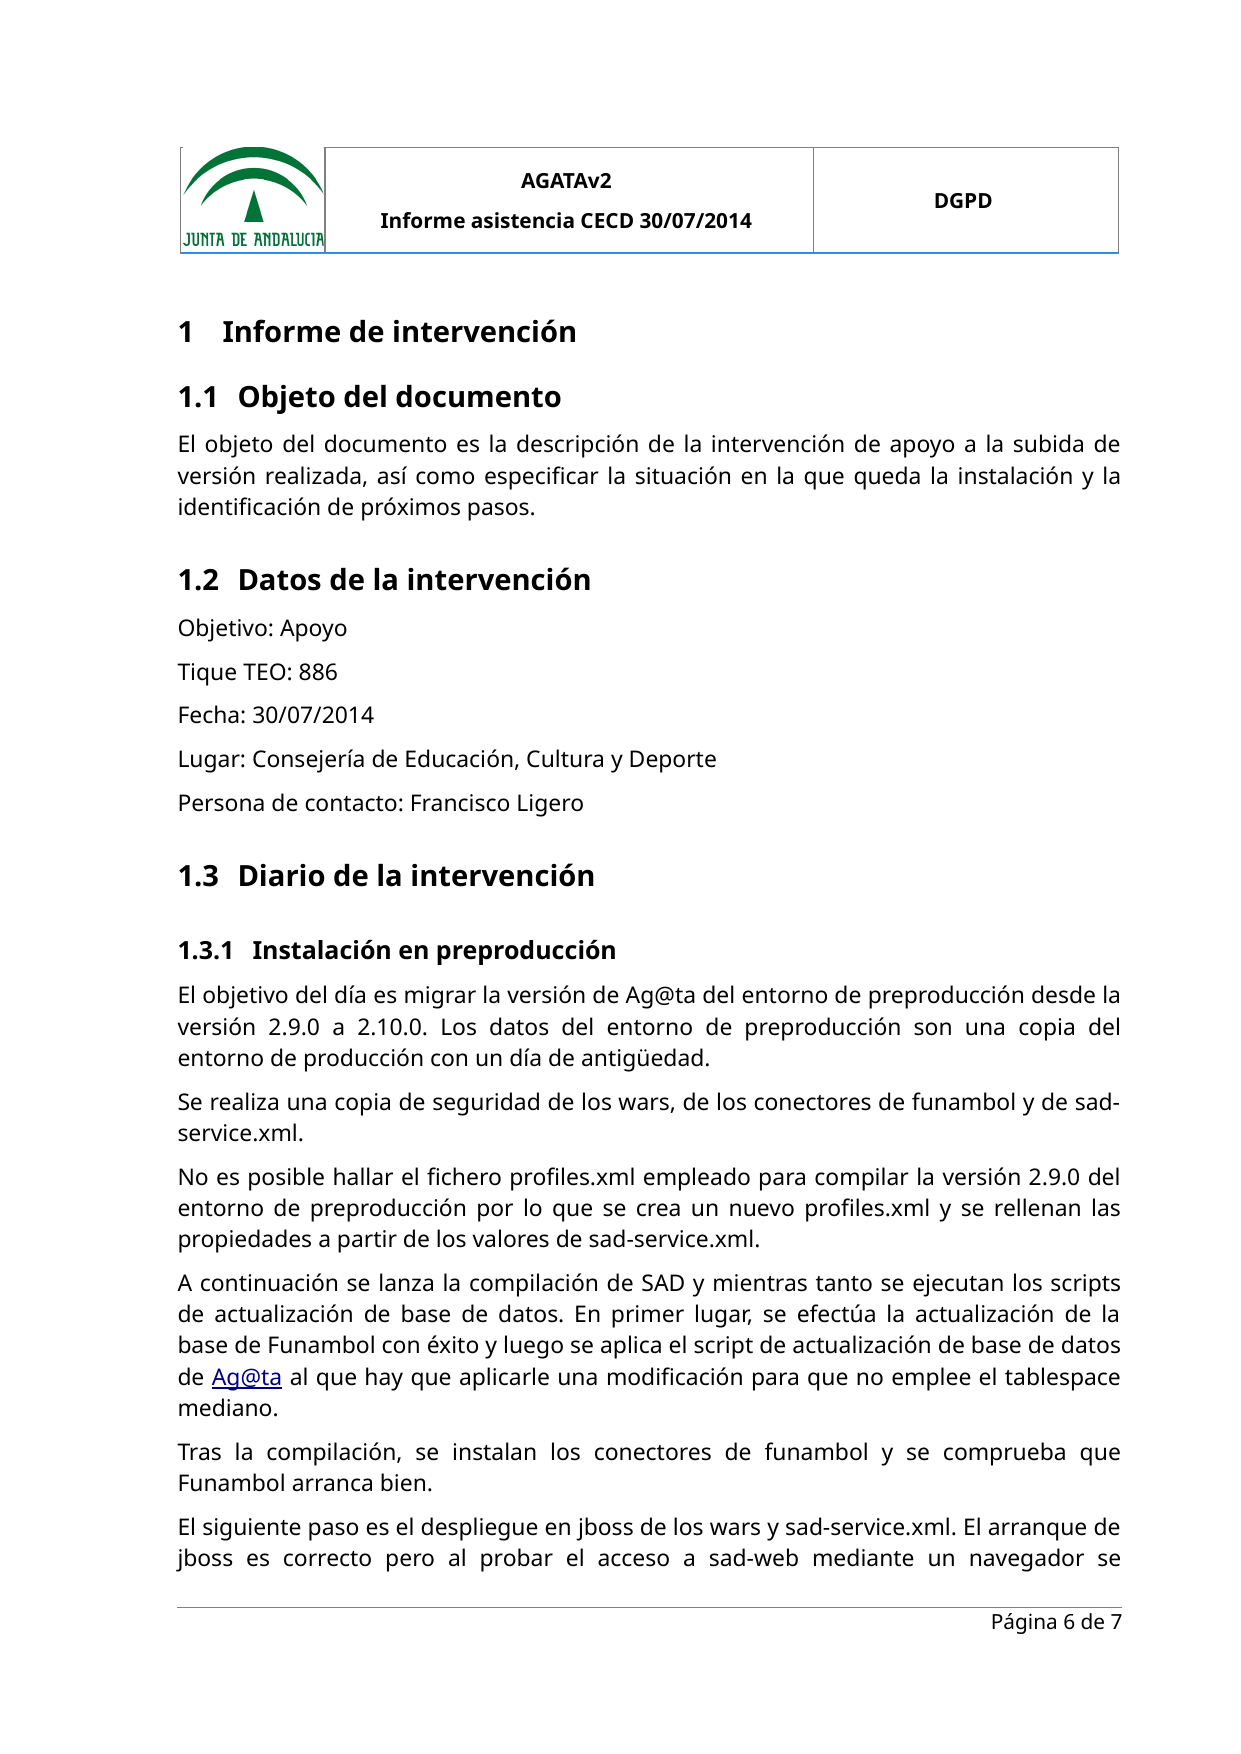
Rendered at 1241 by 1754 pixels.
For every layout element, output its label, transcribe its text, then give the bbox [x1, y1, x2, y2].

text El objetivo del día es migrar la versión de Ag@ta del entorno de preproducción desde la versión 2.9.0 a 2.10.0. Los datos del entorno de preproducción son una copia del entorno de producción con un día de antigüedad. [177, 979, 1122, 1073]
text Fecha: 30/07/2014 [177, 699, 1122, 731]
subtitle Instalación en preproducción [177, 933, 1122, 967]
subtitle Datos de la intervención [177, 559, 1122, 599]
picture [183, 147, 324, 246]
text Tras la compilación, se instalan los conectores de funambol y se comprueba que Funambol arranca bien. [177, 1436, 1122, 1498]
text El siguiente paso es el despliegue en jboss de los wars y sad-service.xml. El arranque de jboss es correcto pero al probar el acceso a sad-web mediante un navegador se [177, 1511, 1122, 1573]
text El objeto del documento es la descripción de la intervención de apoyo a la subida de versión realizada, así como especificar la situación en la que queda la instalación y la identificación de próximos pasos. [177, 428, 1122, 522]
subtitle Informe de intervención [177, 311, 1122, 351]
subtitle Objeto del documento [177, 376, 1122, 416]
text Se realiza una copia de seguridad de los wars, de los conectores de funambol y de sad-service.xml. [177, 1086, 1122, 1148]
text No es posible hallar el fichero profiles.xml empleado para compilar la versión 2.9.0 del entorno de preproducción por lo que se crea un nuevo profiles.xml y se rellenan las propiedades a partir de los valores de sad-service.xml. [177, 1161, 1122, 1254]
text Objetivo: Apoyo [177, 612, 1122, 643]
text Persona de contacto: Francisco Ligero [177, 787, 1122, 818]
text Tique TEO: 886 [177, 656, 1122, 687]
text A continuación se lanza la compilación de SAD y mientras tanto se ejecutan los scripts de actualización de base de datos. En primer lugar, se efectúa la actualización de la base de Funambol con éxito y luego se aplica el script de actualización de base de datos de Ag@ta al que hay que aplicarle una modificación para que no emplee el tablespace mediano. [177, 1267, 1122, 1423]
text Lugar: Consejería de Educación, Cultura y Deporte [177, 743, 1122, 774]
subtitle Diario de la intervención [177, 856, 1122, 895]
